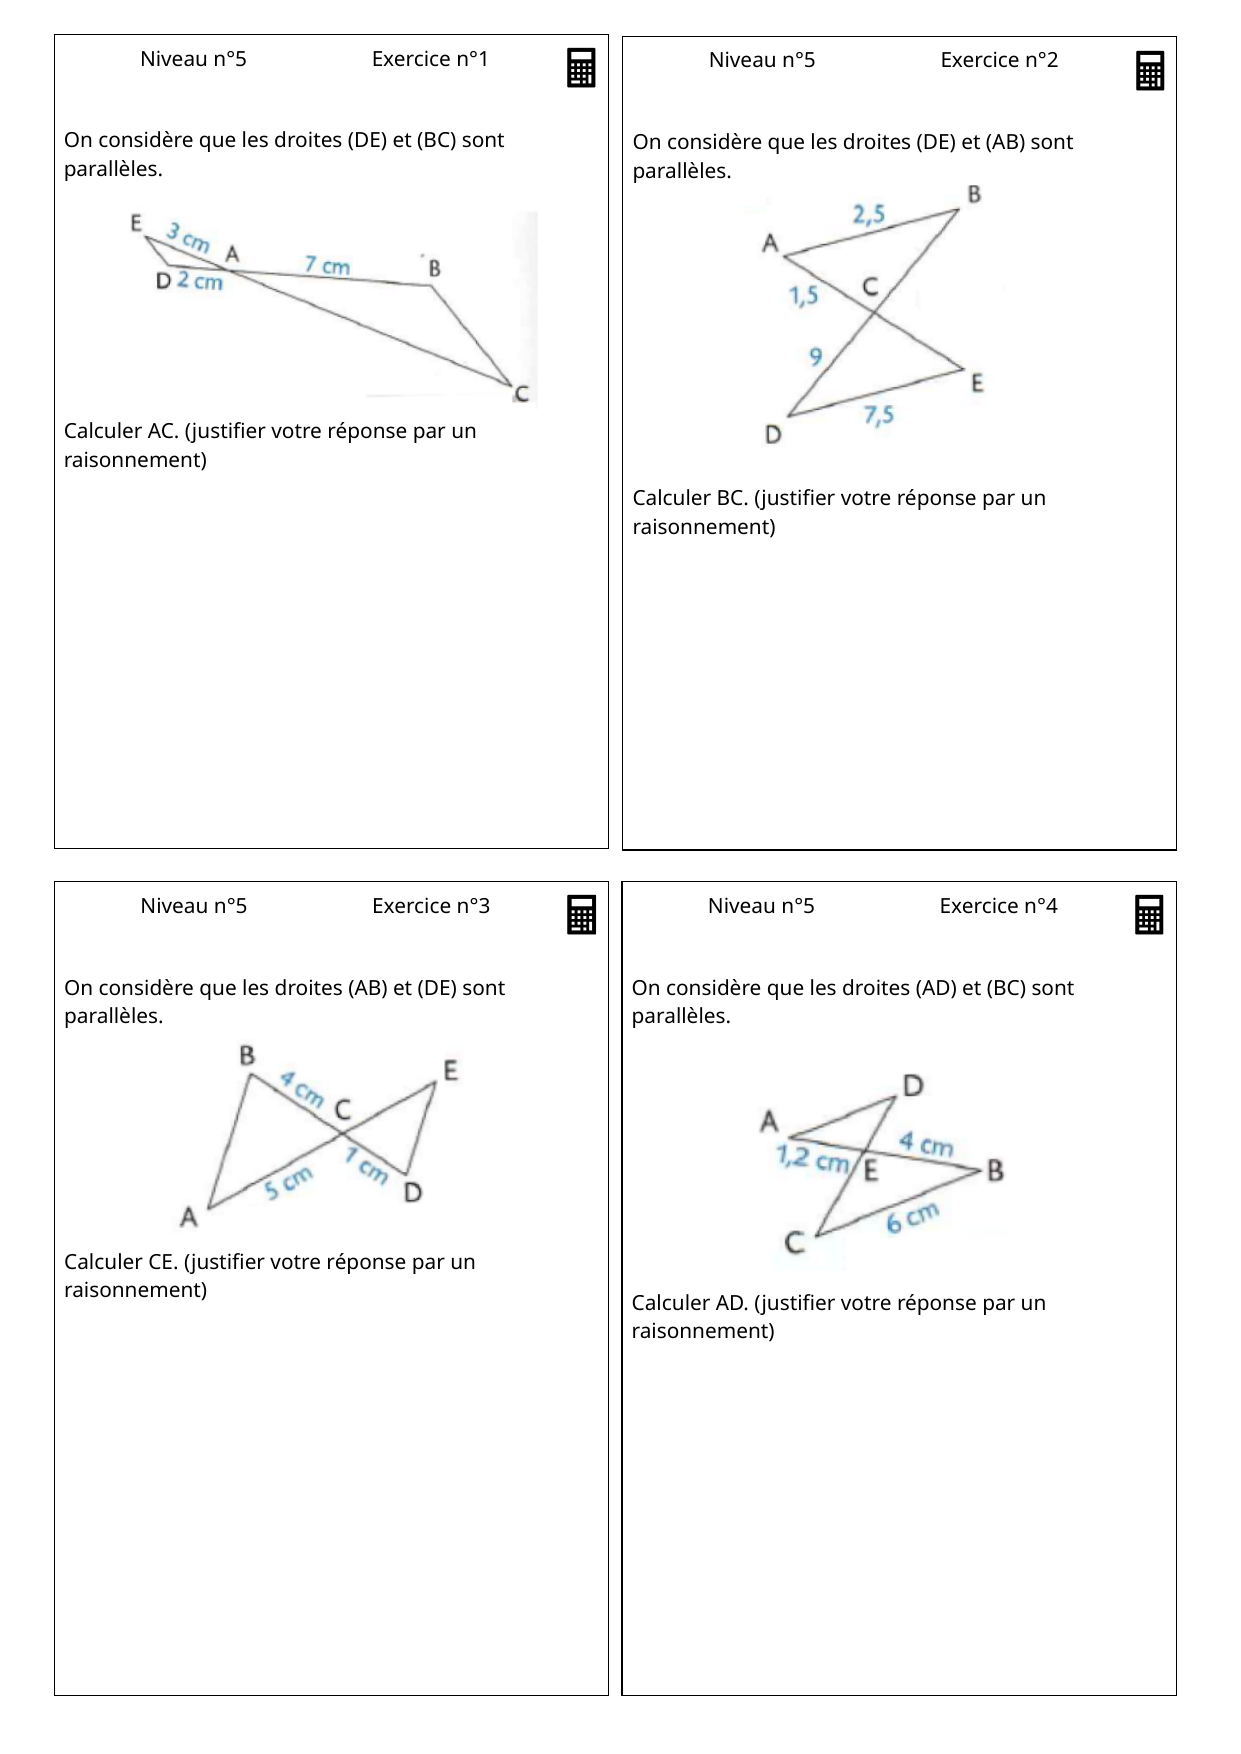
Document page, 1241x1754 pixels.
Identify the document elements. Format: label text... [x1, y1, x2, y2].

picture [566, 47, 596, 88]
text Calculer AD. (justifier votre réponse par un raisonnement) [631, 1288, 1167, 1344]
text On considère que les droites (DE) et (AB) sont parallèles. [632, 127, 1167, 184]
text Calculer BC. (justifier votre réponse par un raisonnement) [632, 483, 1167, 540]
text Niveau n°5 Exercice n°4 [631, 891, 1167, 919]
picture [169, 1037, 465, 1236]
text On considère que les droites (AB) et (DE) sont parallèles. [64, 973, 599, 1030]
text Calculer CE. (justifier votre réponse par un raisonnement) [64, 1247, 599, 1304]
text Niveau n°5 Exercice n°1 [63, 44, 599, 72]
picture [566, 894, 597, 935]
picture [1135, 50, 1165, 91]
picture [1134, 894, 1164, 935]
text Niveau n°5 Exercice n°3 [64, 891, 599, 919]
text Niveau n°5 Exercice n°2 [632, 46, 1167, 74]
picture [124, 206, 538, 417]
text Calculer AC. (justifier votre réponse par un raisonnement) [63, 318, 599, 473]
text On considère que les droites (DE) et (BC) sont parallèles. [63, 126, 599, 182]
picture [728, 1039, 1024, 1271]
picture [740, 185, 1007, 451]
text On considère que les droites (AD) et (BC) sont parallèles. [631, 973, 1167, 1029]
